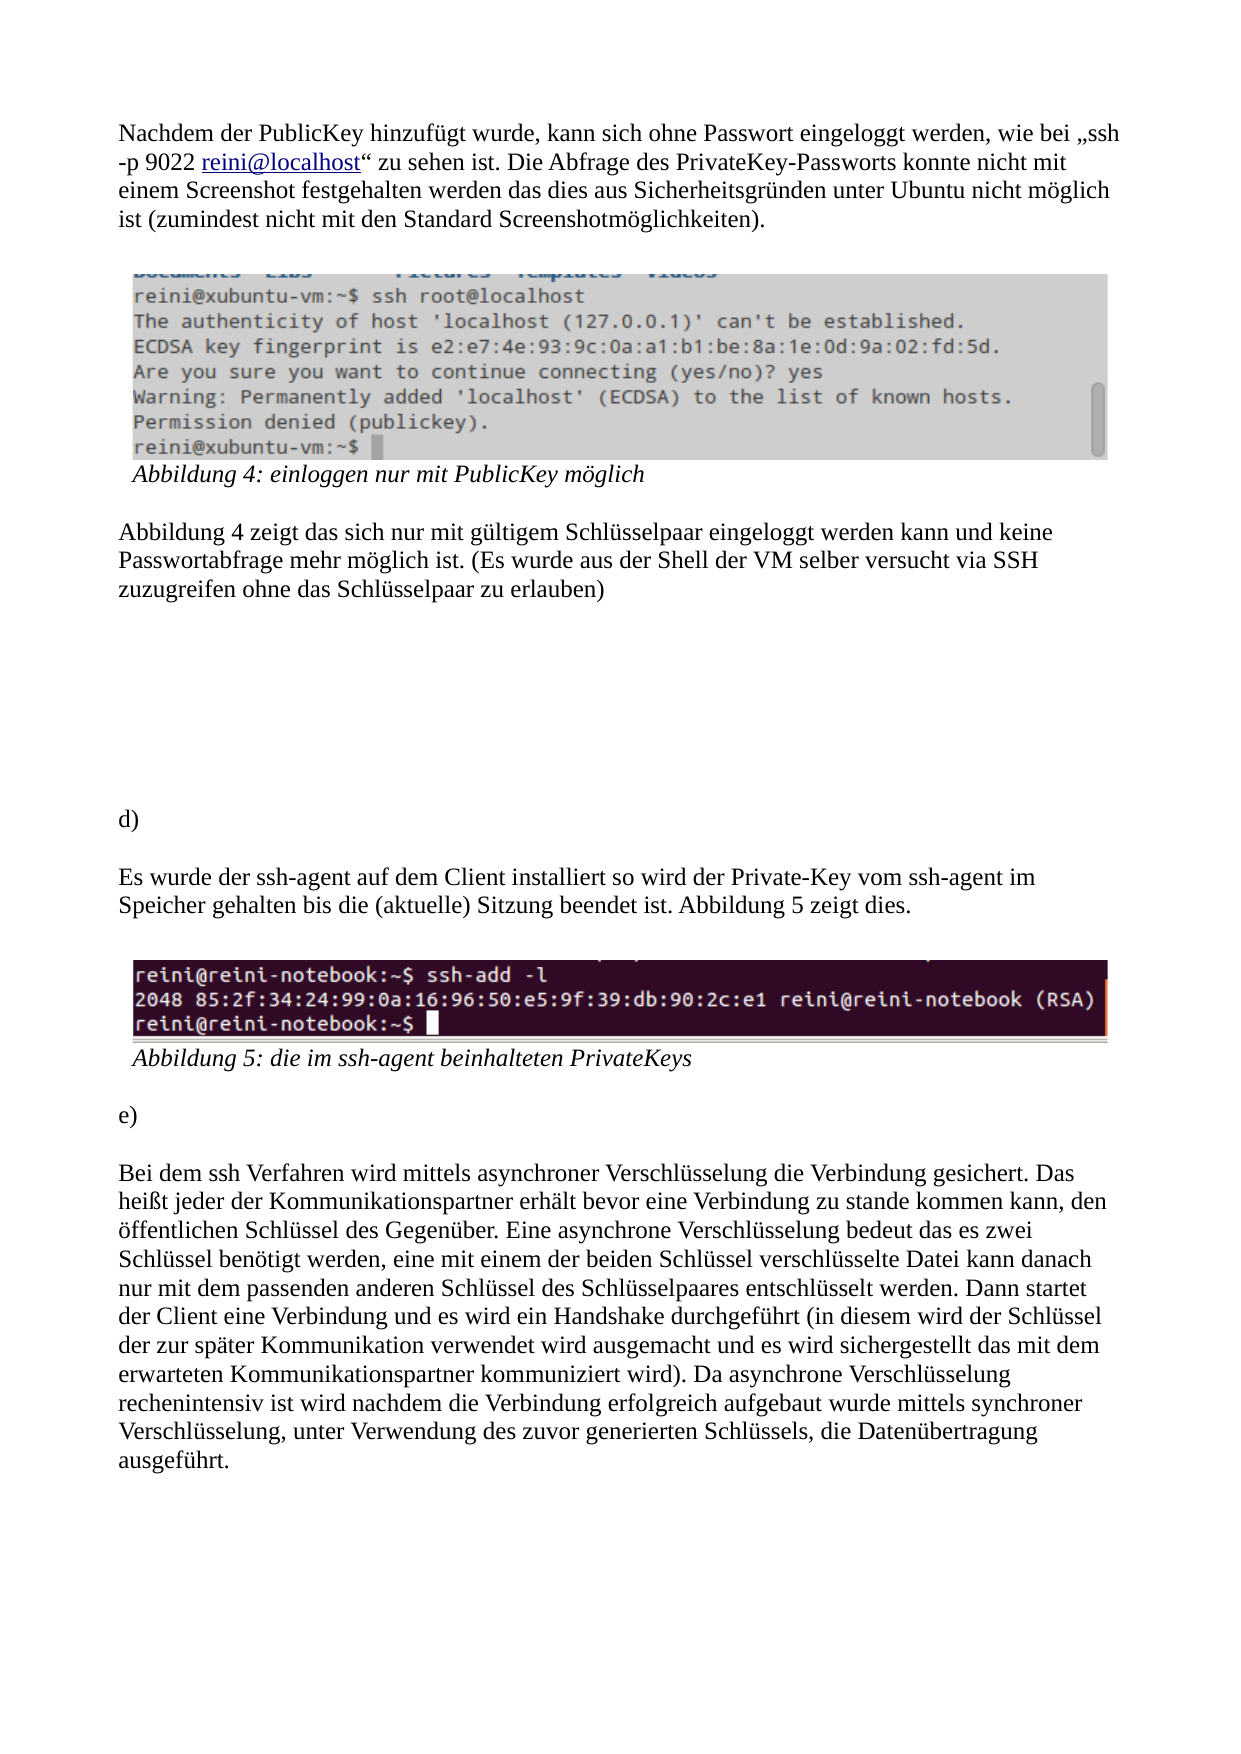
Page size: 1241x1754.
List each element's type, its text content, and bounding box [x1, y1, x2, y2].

text Abbildung 4: einloggen nur mit PublicKey möglich [132, 460, 1107, 488]
text Bei dem ssh Verfahren wird mittels asynchroner Verschlüsselung die Verbindung gesichert. Das heißt jeder der Kommunikationspartner erhält bevor eine Verbindung zu stande kommen kann, den öffentlichen Schlüssel des Gegenüber. Eine asynchrone Verschlüsselung bedeut das es zwei Schlüssel benötigt werden, eine mit einem der beiden Schlüssel verschlüsselte Datei kann danach nur mit dem passenden anderen Schlüssel des Schlüsselpaares entschlüsselt werden. Dann startet der Client eine Verbindung und es wird ein Handshake durchgeführt (in diesem wird der Schlüssel der zur später Kommunikation verwendet wird ausgemacht und es wird sichergestellt das mit dem erwarteten Kommunikationspartner kommuniziert wird). Da asynchrone Verschlüsselung rechenintensiv ist wird nachdem die Verbindung erfolgreich aufgebaut wurde mittels synchroner Verschlüsselung, unter Verwendung des zuvor generierten Schlüssels, die Datenübertragung ausgeführt. [118, 1158, 1122, 1474]
text e) [118, 1100, 1122, 1129]
text Abbildung 5: die im ssh-agent beinhalteten PrivateKeys [132, 1043, 1107, 1071]
text [132, 961, 1107, 1042]
picture [132, 274, 1108, 460]
text Es wurde der ssh-agent auf dem Client installiert so wird der Private-Key vom ssh-agent im Speicher gehalten bis die (aktuelle) Sitzung beendet ist. Abbildung 5 zeigt dies. [118, 862, 1122, 919]
text Abbildung 4 zeigt das sich nur mit gültigem Schlüsselpaar eingeloggt werden kann und keine Passwortabfrage mehr möglich ist. (Es wurde aus der Shell der VM selber versucht via SSH zuzugreifen ohne das Schlüsselpaar zu erlauben) [118, 517, 1122, 603]
text Nachdem der PublicKey hinzufügt wurde, kann sich ohne Passwort eingeloggt werden, wie bei „ssh -p 9022 reini@localhost“ zu sehen ist. Die Abfrage des PrivateKey-Passworts konnte nicht mit einem Screenshot festgehalten werden das dies aus Sicherheitsgründen unter Ubuntu nicht möglich ist (zumindest nicht mit den Standard Screenshotmöglichkeiten). [118, 118, 1122, 233]
text d) [118, 804, 1122, 833]
